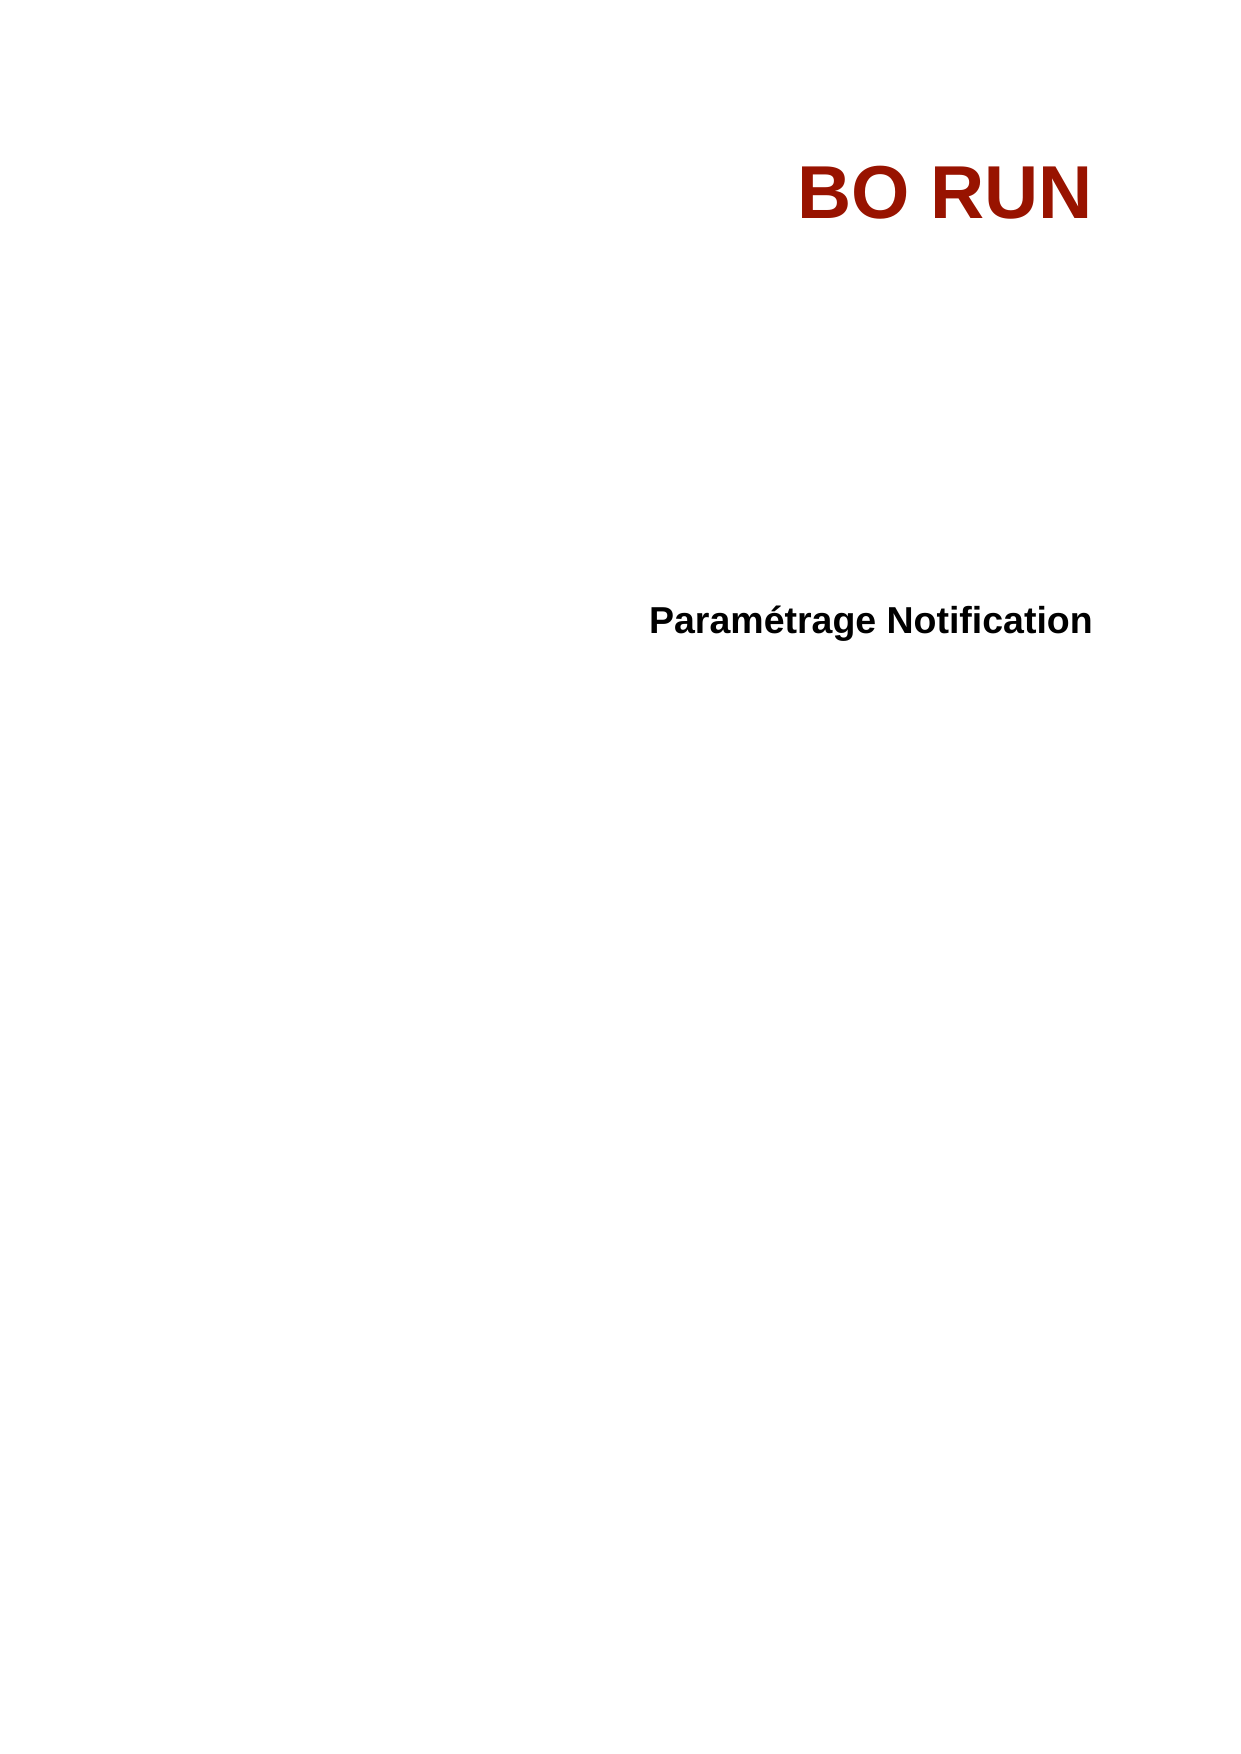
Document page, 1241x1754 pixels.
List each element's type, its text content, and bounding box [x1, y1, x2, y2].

text Paramétrage Notification [148, 598, 1093, 642]
text BO RUN [148, 148, 1093, 234]
